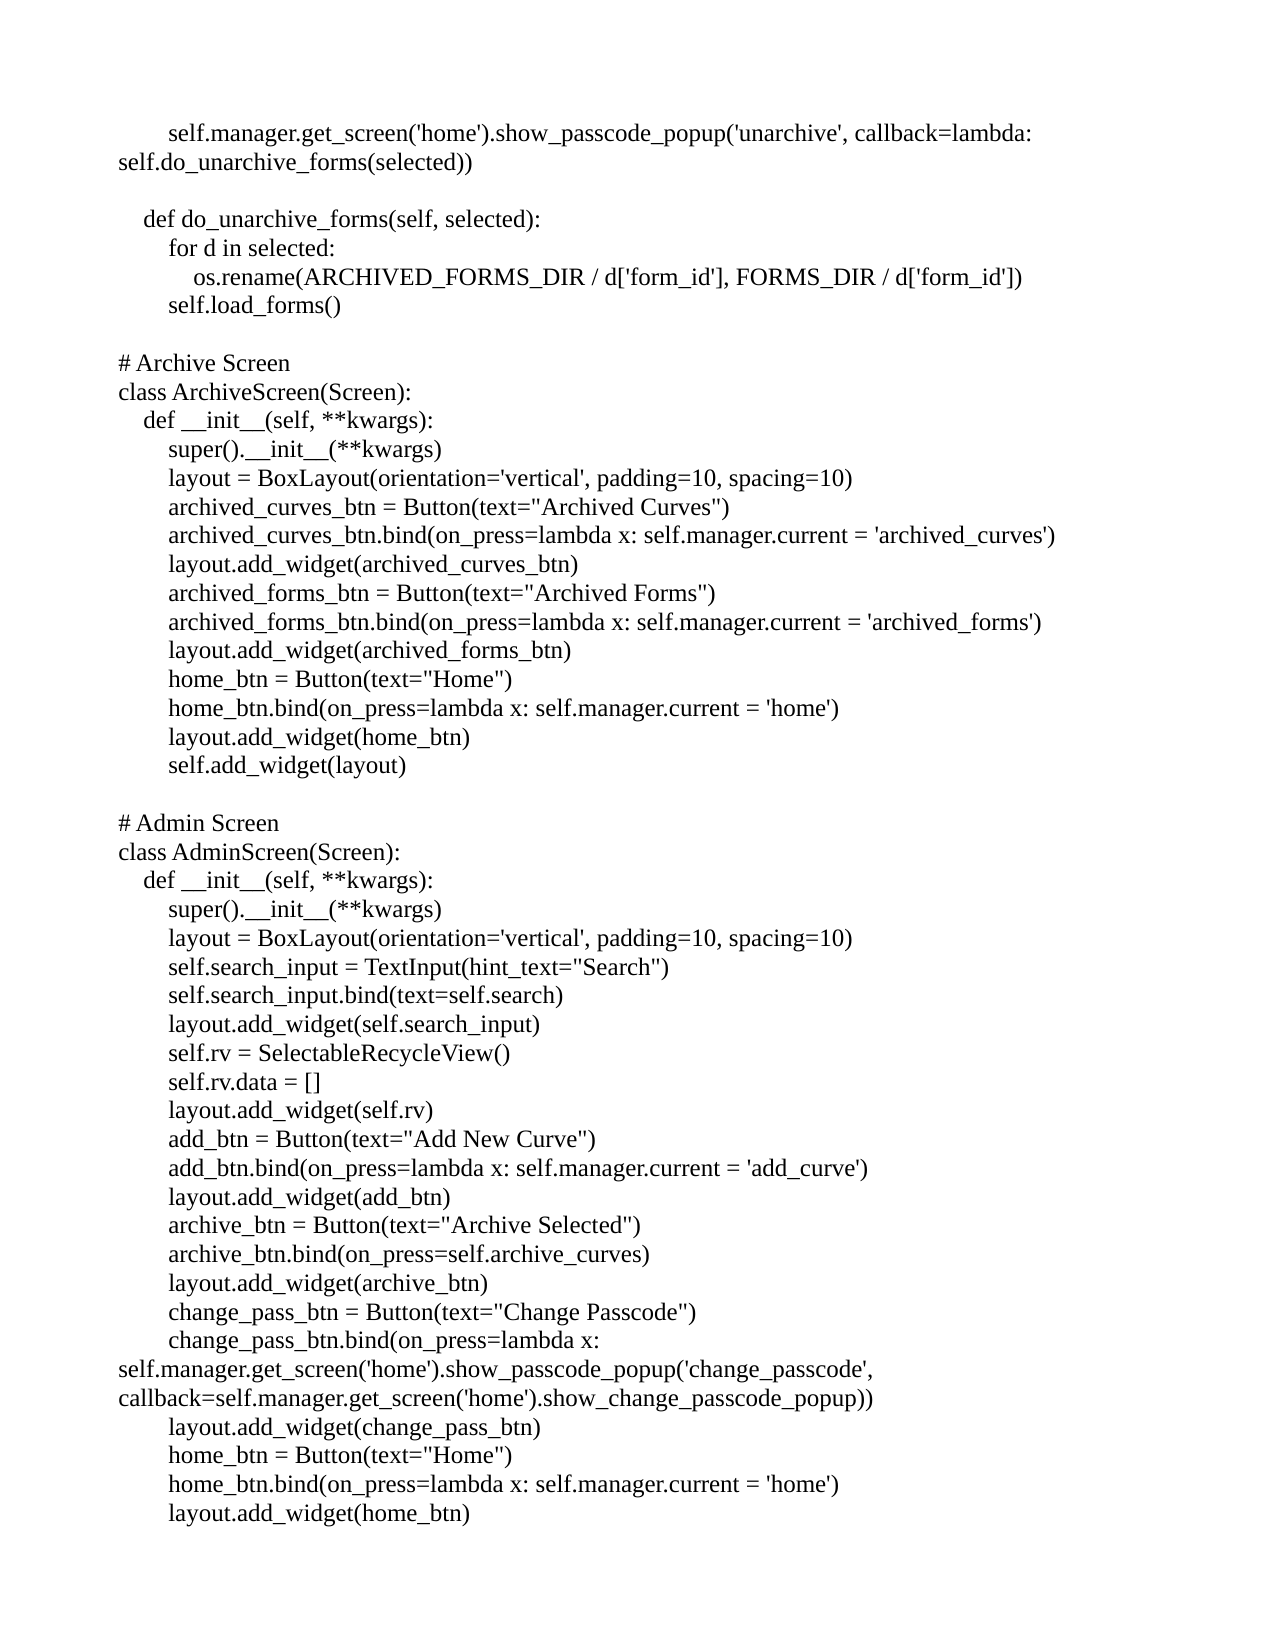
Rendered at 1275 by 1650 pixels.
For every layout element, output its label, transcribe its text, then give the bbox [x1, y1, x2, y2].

text # Archive Screen [118, 348, 1157, 377]
text layout = BoxLayout(orientation='vertical', padding=10, spacing=10) [118, 463, 1157, 492]
text archived_curves_btn.bind(on_press=lambda x: self.manager.current = 'archived_curves') [118, 521, 1157, 549]
text layout.add_widget(add_btn) [118, 1182, 1157, 1211]
text self.search_input.bind(text=self.search) [118, 981, 1157, 1009]
text def do_unarchive_forms(self, selected): [118, 204, 1157, 233]
text home_btn.bind(on_press=lambda x: self.manager.current = 'home') [118, 1469, 1157, 1498]
text archived_curves_btn = Button(text="Archived Curves") [118, 492, 1157, 521]
text self.load_forms() [118, 291, 1157, 319]
text def __init__(self, **kwargs): [118, 866, 1157, 894]
text home_btn.bind(on_press=lambda x: self.manager.current = 'home') [118, 693, 1157, 722]
text add_btn.bind(on_press=lambda x: self.manager.current = 'add_curve') [118, 1153, 1157, 1182]
text os.rename(ARCHIVED_FORMS_DIR / d['form_id'], FORMS_DIR / d['form_id']) [118, 262, 1157, 291]
text change_pass_btn = Button(text="Change Passcode") [118, 1297, 1157, 1326]
text layout.add_widget(home_btn) [118, 722, 1157, 751]
text layout.add_widget(self.search_input) [118, 1009, 1157, 1038]
text super().__init__(**kwargs) [118, 434, 1157, 463]
text super().__init__(**kwargs) [118, 894, 1157, 923]
text archived_forms_btn = Button(text="Archived Forms") [118, 578, 1157, 607]
text layout = BoxLayout(orientation='vertical', padding=10, spacing=10) [118, 923, 1157, 952]
text self.rv = SelectableRecycleView() [118, 1038, 1157, 1067]
text home_btn = Button(text="Home") [118, 1441, 1157, 1469]
text self.rv.data = [] [118, 1067, 1157, 1096]
text archive_btn.bind(on_press=self.archive_curves) [118, 1239, 1157, 1268]
text # Admin Screen [118, 808, 1157, 837]
text layout.add_widget(self.rv) [118, 1096, 1157, 1124]
text def __init__(self, **kwargs): [118, 406, 1157, 434]
text archive_btn = Button(text="Archive Selected") [118, 1211, 1157, 1239]
text class AdminScreen(Screen): [118, 837, 1157, 866]
text change_pass_btn.bind(on_press=lambda x: self.manager.get_screen('home').show_passcode_popup('change_passcode', callback=self.manager.get_screen('home').show_change_passcode_popup)) [118, 1326, 1157, 1412]
text archived_forms_btn.bind(on_press=lambda x: self.manager.current = 'archived_forms') [118, 607, 1157, 636]
text layout.add_widget(archive_btn) [118, 1268, 1157, 1297]
text layout.add_widget(archived_forms_btn) [118, 636, 1157, 664]
text layout.add_widget(home_btn) [118, 1498, 1157, 1527]
text self.search_input = TextInput(hint_text="Search") [118, 952, 1157, 981]
text layout.add_widget(archived_curves_btn) [118, 549, 1157, 578]
text self.manager.get_screen('home').show_passcode_popup('unarchive', callback=lambda: self.do_unarchive_forms(selected)) [118, 118, 1157, 176]
text layout.add_widget(change_pass_btn) [118, 1412, 1157, 1441]
text class ArchiveScreen(Screen): [118, 377, 1157, 406]
text for d in selected: [118, 233, 1157, 262]
text home_btn = Button(text="Home") [118, 664, 1157, 693]
text self.add_widget(layout) [118, 751, 1157, 779]
text add_btn = Button(text="Add New Curve") [118, 1124, 1157, 1153]
